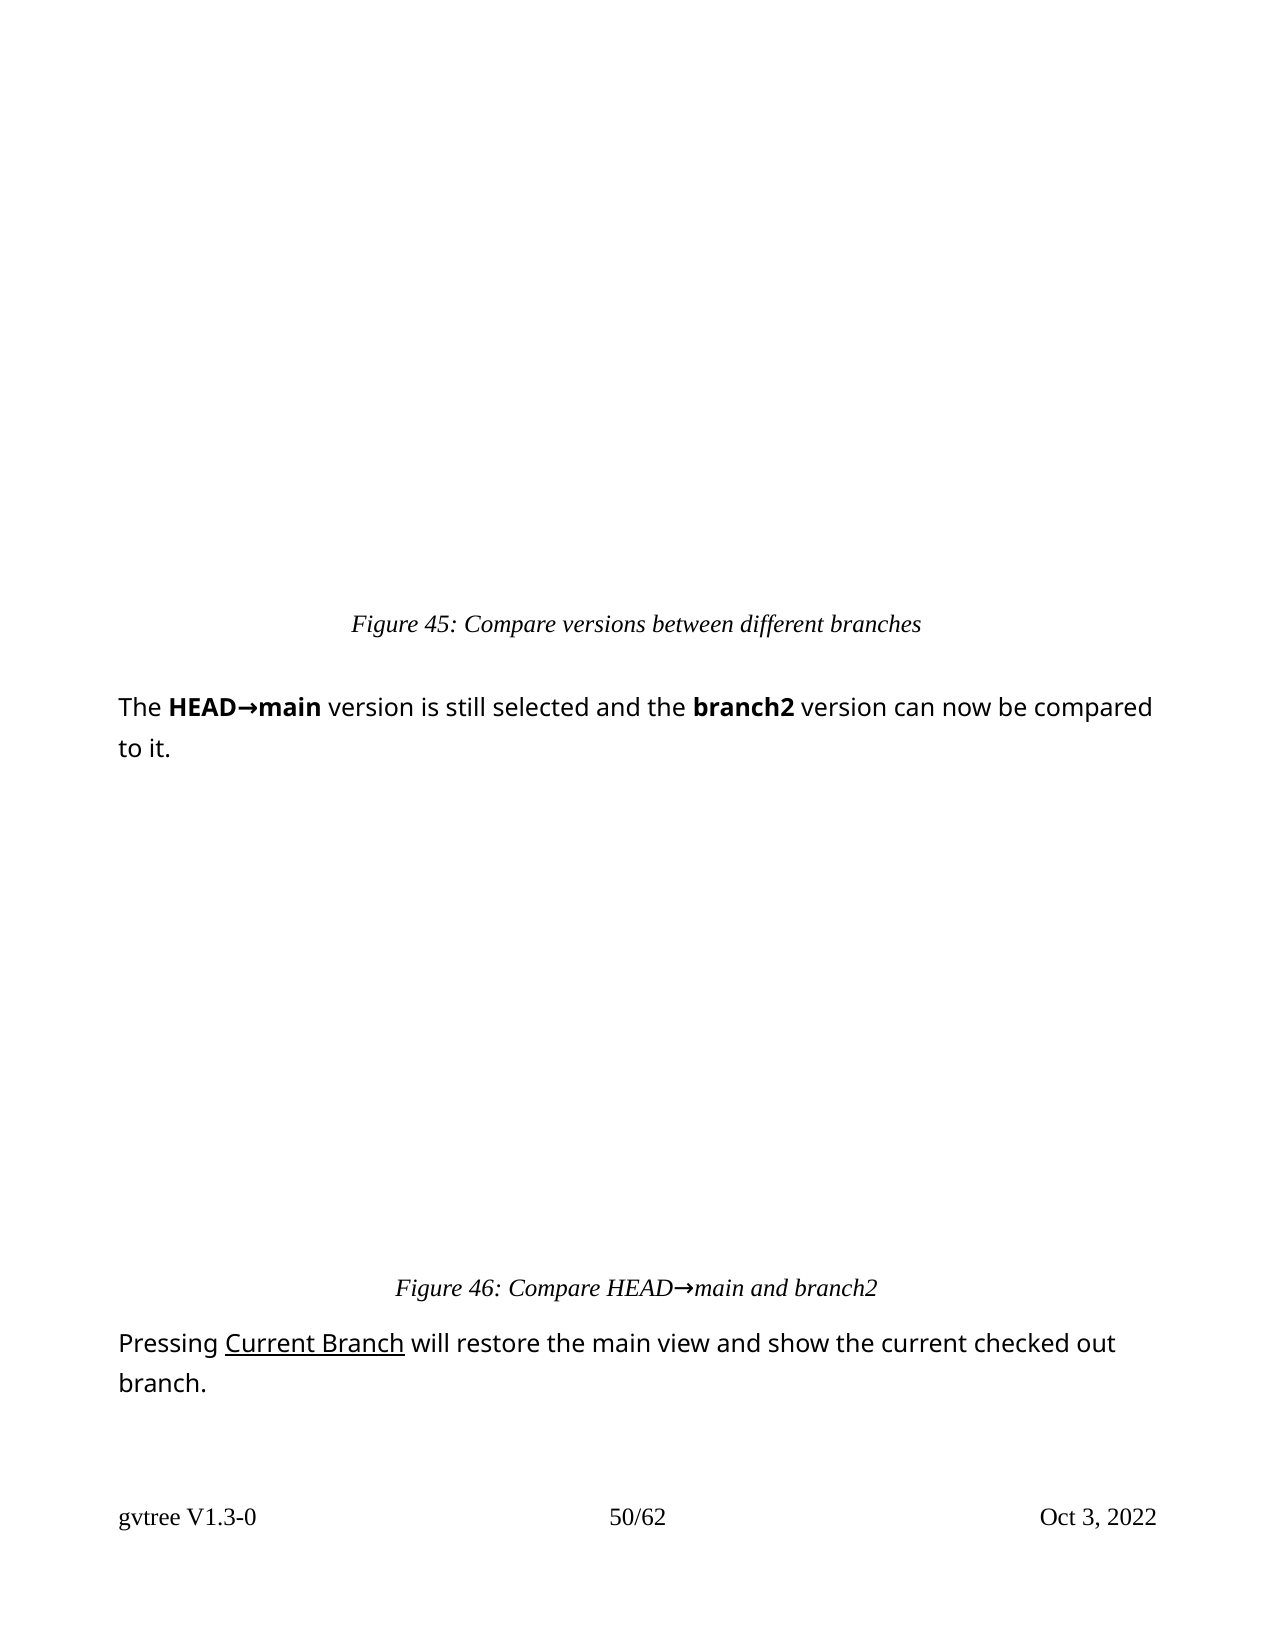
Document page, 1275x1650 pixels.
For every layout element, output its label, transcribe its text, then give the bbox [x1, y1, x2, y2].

text The HEAD→main version is still selected and the branch2 version can now be compared to it. [118, 690, 1157, 765]
text Pressing Current Branch will restore the main view and show the current checked out branch. [118, 1325, 1157, 1400]
text Figure 46: Compare HEAD→main and branch2 [353, 799, 922, 1304]
text Figure 45: Compare versions between different branches [338, 131, 937, 638]
